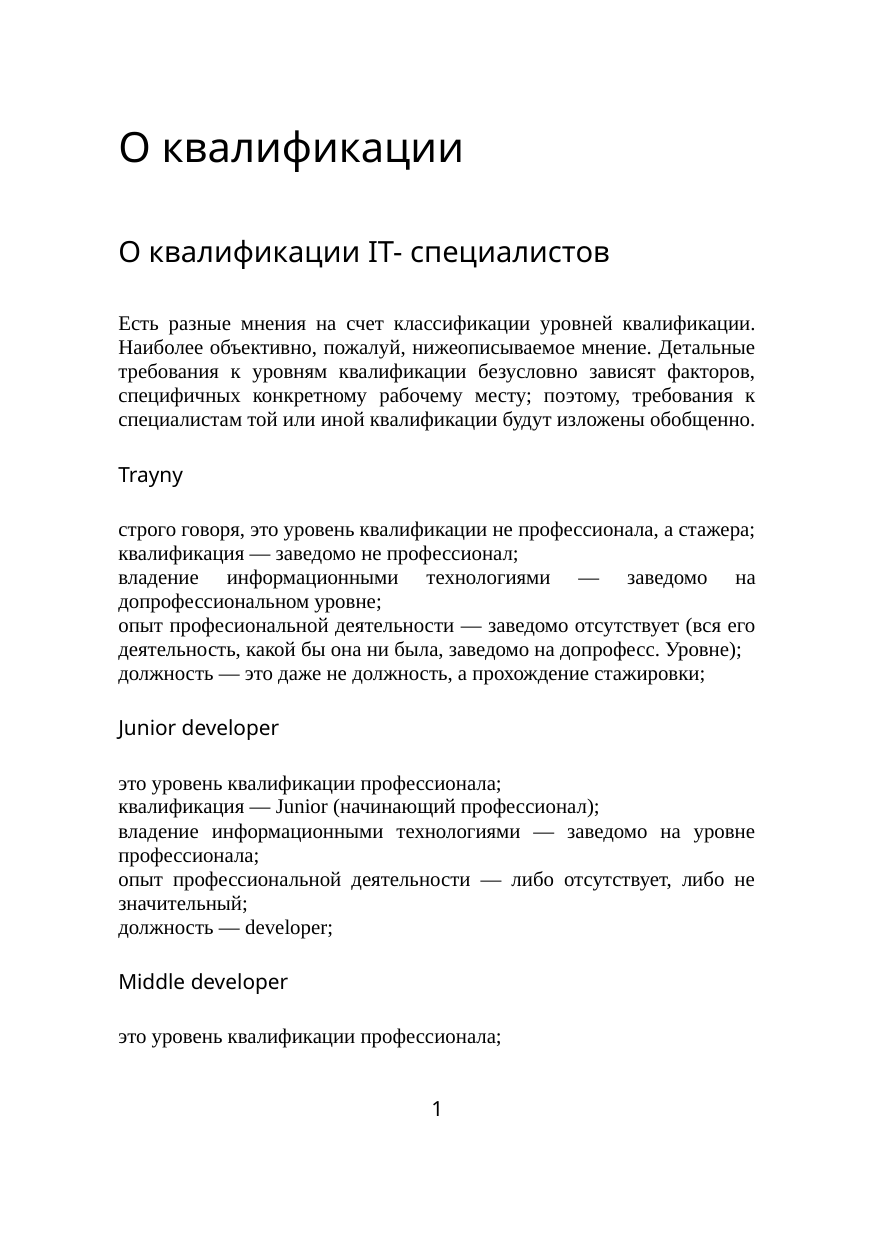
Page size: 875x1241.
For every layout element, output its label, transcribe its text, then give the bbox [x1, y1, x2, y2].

text Trayny [118, 460, 756, 488]
text владение информационными технологиями — заведомо на уровне профессионала; [118, 818, 756, 867]
text это уровень квалификации профессионала; [118, 770, 756, 794]
text Middle developer [118, 967, 756, 996]
text О квалификации IT- специалистов [118, 232, 756, 271]
text Junior developer [118, 713, 756, 742]
text это уровень квалификации профессионала; [118, 1024, 756, 1048]
text должность — это даже не должность, а прохождение стажировки; [118, 661, 756, 685]
text опыт профессиональной деятельности — либо отсутствует, либо не значительный; [118, 867, 756, 915]
text квалификация — заведомо не профессионал; [118, 541, 756, 565]
text должность — developer; [118, 915, 756, 939]
text Есть разные мнения на счет классификации уровней квалификации. Наиболее объективно, пожалуй, нижеописываемое мнение. Детальные требования к уровням квалификации безусловно зависят факторов, специфичных конкретному рабочему месту; поэтому, требования к специалистам той или иной квалификации будут изложены обобщенно. [118, 311, 756, 431]
text владение информационными технологиями — заведомо на допрофессиональном уровне; [118, 565, 756, 613]
text О квалификации [118, 118, 756, 175]
text опыт професиональной деятельности — заведомо отсутствует (вся его деятельность, какой бы она ни была, заведомо на допрофесс. Уровне); [118, 613, 756, 661]
text квалификация — Junior (начинающий профессионал); [118, 794, 756, 818]
text строго говоря, это уровень квалификации не профессионала, а стажера; [118, 517, 756, 541]
